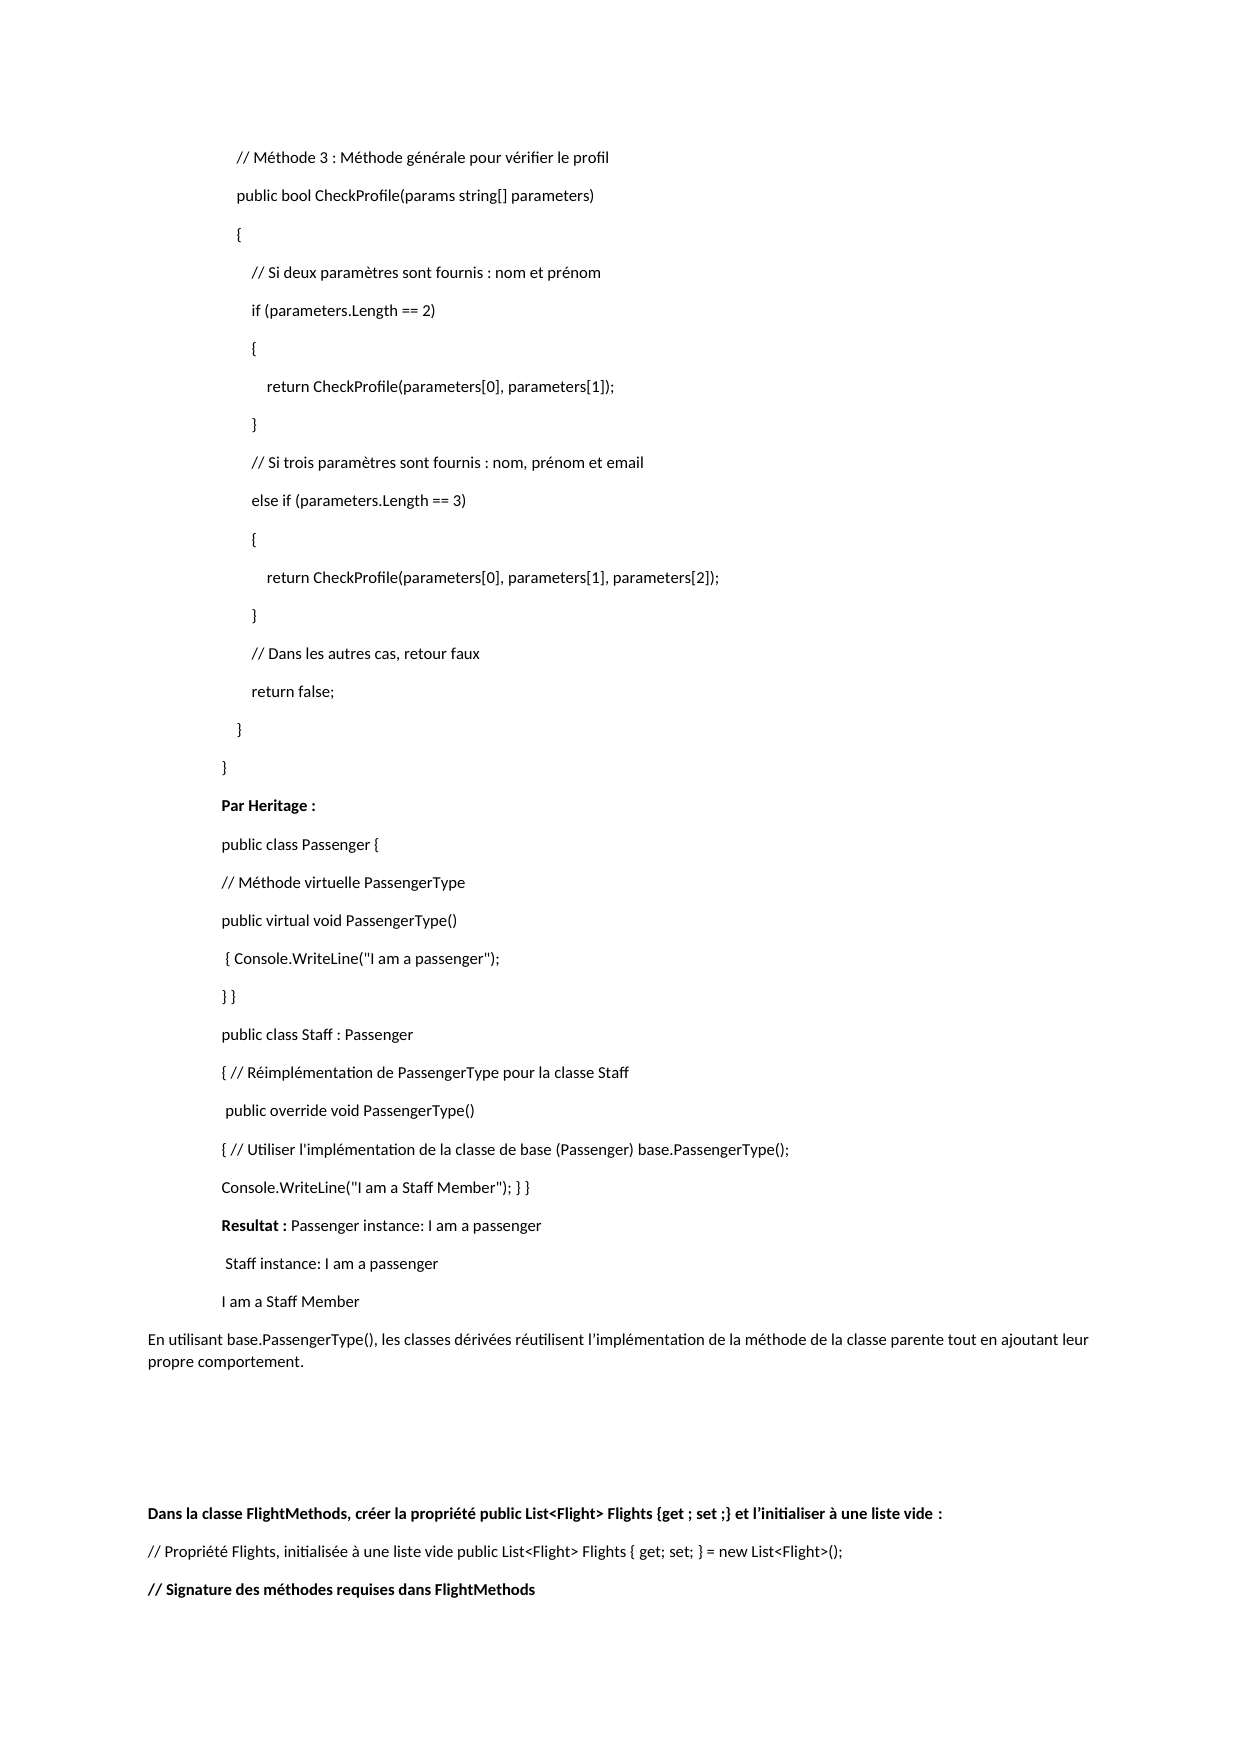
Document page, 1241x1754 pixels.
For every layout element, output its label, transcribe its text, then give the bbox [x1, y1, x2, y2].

text // Propriété Flights, initialisée à une liste vide public List<Flight> Flights { get; set; } = new List<Flight>(); [148, 1542, 1093, 1562]
text { [148, 338, 1093, 358]
text I am a Staff Member [148, 1291, 1093, 1312]
text public virtual void PassengerType() [148, 910, 1093, 930]
text else if (parameters.Length == 3) [148, 491, 1093, 511]
text Staff instance: I am a passenger [148, 1253, 1093, 1273]
text } [148, 719, 1093, 740]
text Dans la classe FlightMethods, créer la propriété public List<Flight> Flights {get ; set ;} et l’initialiser à une liste vide : [148, 1503, 1093, 1524]
text public bool CheckProfile(params string[] parameters) [148, 186, 1093, 206]
text return CheckProfile(parameters[0], parameters[1]); [148, 376, 1093, 397]
text public class Passenger { [148, 834, 1093, 854]
text // Dans les autres cas, retour faux [148, 643, 1093, 663]
text return CheckProfile(parameters[0], parameters[1], parameters[2]); [148, 567, 1093, 587]
text En utilisant base.PassengerType(), les classes dérivées réutilisent l’implémentation de la méthode de la classe parente tout en ajoutant leur propre comportement. [148, 1329, 1093, 1371]
text return false; [148, 681, 1093, 702]
text { // Réimplémentation de PassengerType pour la classe Staff [148, 1063, 1093, 1083]
text Console.WriteLine("I am a Staff Member"); } } [148, 1177, 1093, 1197]
text { // Utiliser l'implémentation de la classe de base (Passenger) base.PassengerType(); [148, 1139, 1093, 1159]
text { [148, 529, 1093, 549]
text } [148, 414, 1093, 435]
text // Si trois paramètres sont fournis : nom, prénom et email [148, 453, 1093, 473]
text // Méthode 3 : Méthode générale pour vérifier le profil [148, 148, 1093, 168]
text // Signature des méthodes requises dans FlightMethods [148, 1580, 1093, 1600]
text public override void PassengerType() [148, 1101, 1093, 1121]
text Par Heritage : [148, 796, 1093, 816]
text } [148, 758, 1093, 778]
text { [148, 224, 1093, 244]
text } } [148, 986, 1093, 1007]
text public class Staff : Passenger [148, 1024, 1093, 1045]
text Resultat : Passenger instance: I am a passenger [148, 1215, 1093, 1235]
text { Console.WriteLine("I am a passenger"); [148, 948, 1093, 968]
text } [148, 605, 1093, 625]
text if (parameters.Length == 2) [148, 300, 1093, 320]
text // Méthode virtuelle PassengerType [148, 872, 1093, 892]
text // Si deux paramètres sont fournis : nom et prénom [148, 262, 1093, 282]
